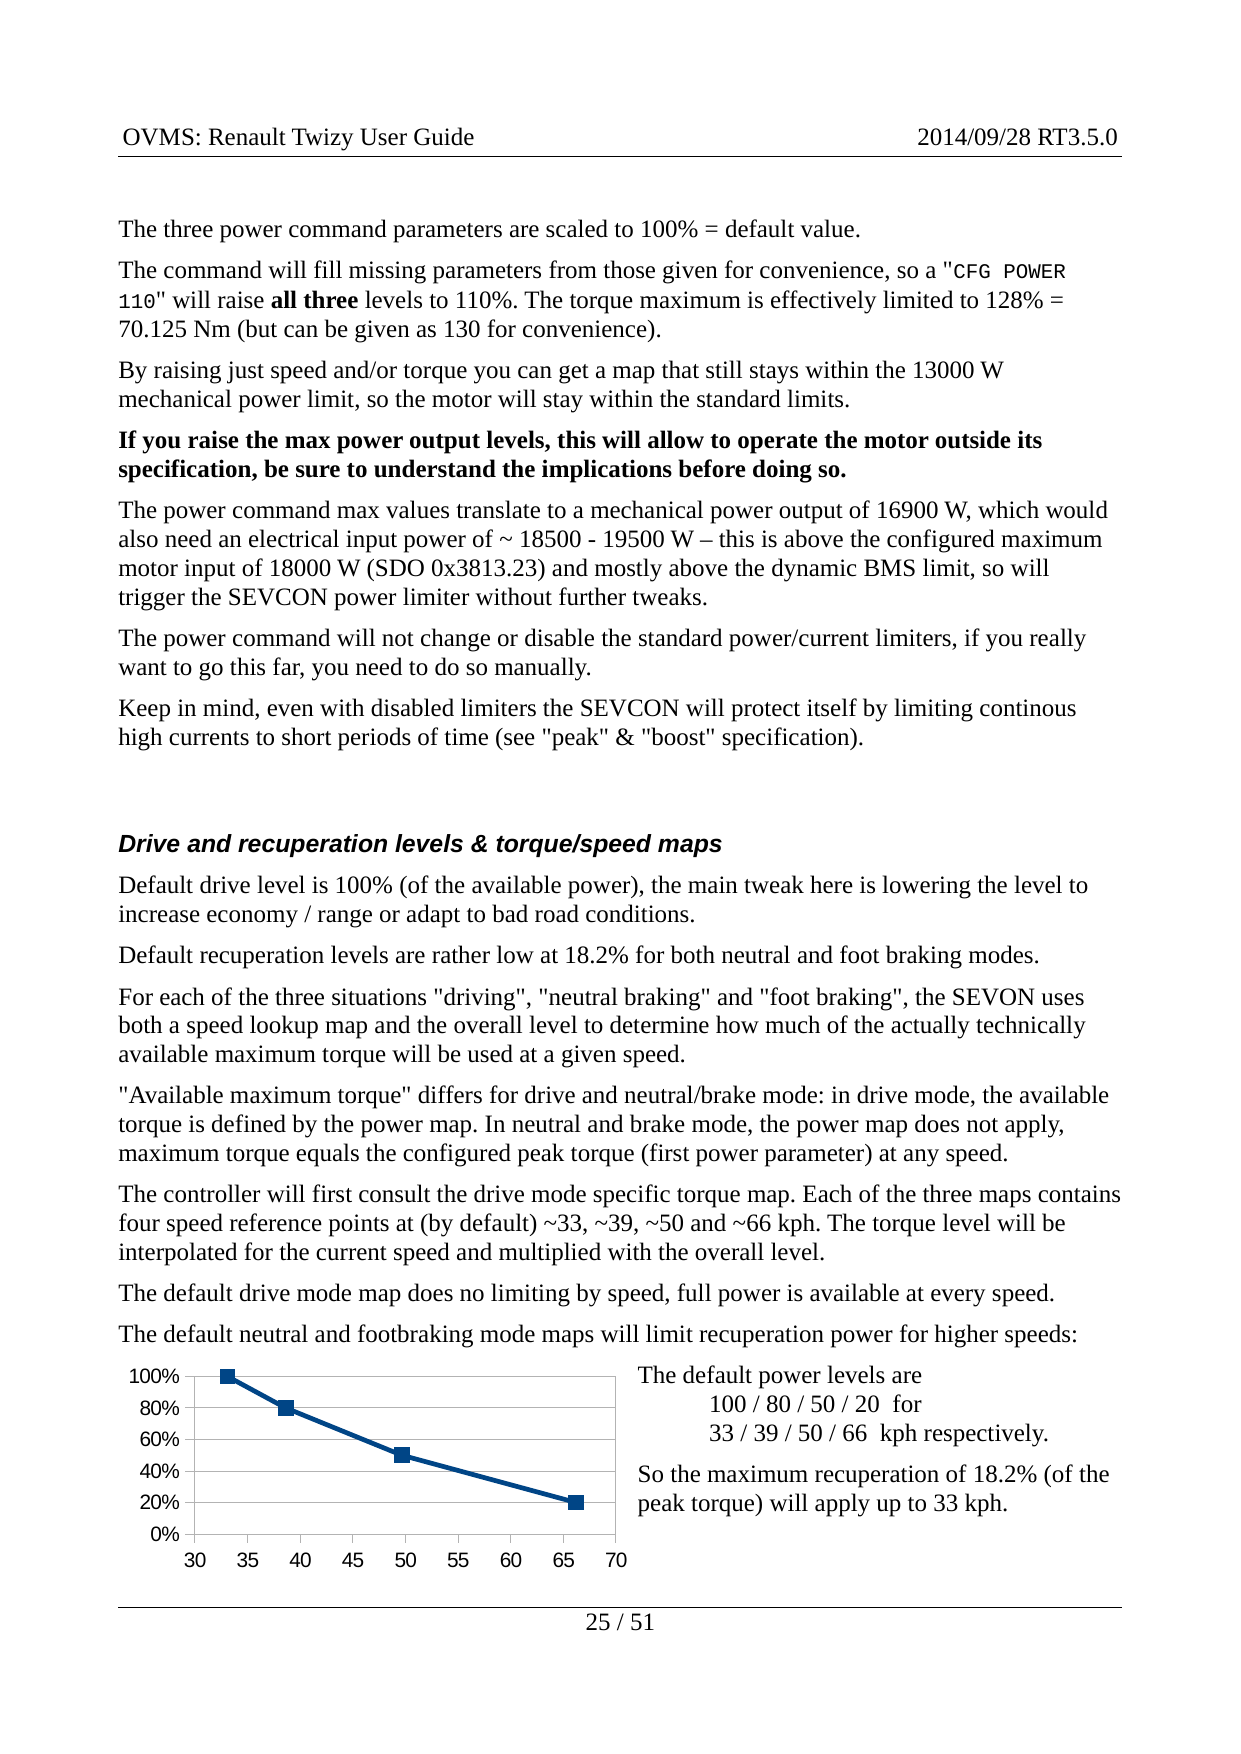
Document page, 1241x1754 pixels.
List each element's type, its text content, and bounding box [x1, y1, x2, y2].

text Default recuperation levels are rather low at 18.2% for both neutral and foot braking modes. [118, 940, 1122, 969]
text So the maximum recuperation of 18.2% (of the peak torque) will apply up to 33 kph. [638, 1459, 1122, 1517]
text The default power levels are 100 / 80 / 50 / 20 for 33 / 39 / 50 / 66 kph respectively. [638, 1360, 1122, 1447]
subtitle Drive and recuperation levels & torque/speed maps [118, 829, 1122, 858]
text The power command will not change or disable the standard power/current limiters, if you really want to go this far, you need to do so manually. [118, 623, 1122, 681]
text The three power command parameters are scaled to 100% = default value. [118, 214, 1122, 243]
text "Available maximum torque" differs for drive and neutral/brake mode: in drive mode, the available torque is defined by the power map. In neutral and brake mode, the power map does not apply, maximum torque equals the configured peak torque (first power parameter) at any speed. [118, 1080, 1122, 1167]
text Keep in mind, even with disabled limiters the SEVCON will protect itself by limiting continous high currents to short periods of time (see "peak" & "boost" specification). [118, 693, 1122, 751]
text Default drive level is 100% (of the available power), the main tweak here is lowering the level to increase economy / range or adapt to bad road conditions. [118, 870, 1122, 928]
text If you raise the max power output levels, this will allow to operate the motor outside its specification, be sure to understand the implications before doing so. [118, 426, 1122, 483]
text The default neutral and footbraking mode maps will limit recuperation power for higher speeds: [118, 1319, 1122, 1348]
text The command will fill missing parameters from those given for convenience, so a "CFG POWER 110" will raise all three levels to 110%. The torque maximum is effectively limited to 128% = 70.125 Nm (but can be given as 130 for convenience). [118, 255, 1122, 343]
text The default drive mode map does no limiting by speed, full power is available at every speed. [118, 1278, 1122, 1307]
text By raising just speed and/or torque you can get a map that still stays within the 13000 W mechanical power limit, so the motor will stay within the standard limits. [118, 356, 1122, 413]
text The power command max values translate to a mechanical power output of 16900 W, which would also need an electrical input power of ~ 18500 - 19500 W – this is above the configured maximum motor input of 18000 W (SDO 0x3813.23) and mostly above the dynamic BMS limit, so will trigger the SEVCON power limiter without further tweaks. [118, 496, 1122, 611]
text The controller will first consult the drive mode specific torque map. Each of the three maps contains four speed reference points at (by default) ~33, ~39, ~50 and ~66 kph. The torque level will be interpolated for the current speed and multiplied with the overall level. [118, 1179, 1122, 1265]
text For each of the three situations "driving", "neutral braking" and "foot braking", the SEVON uses both a speed lookup map and the overall level to determine how much of the actually technically available maximum torque will be used at a given speed. [118, 982, 1122, 1068]
